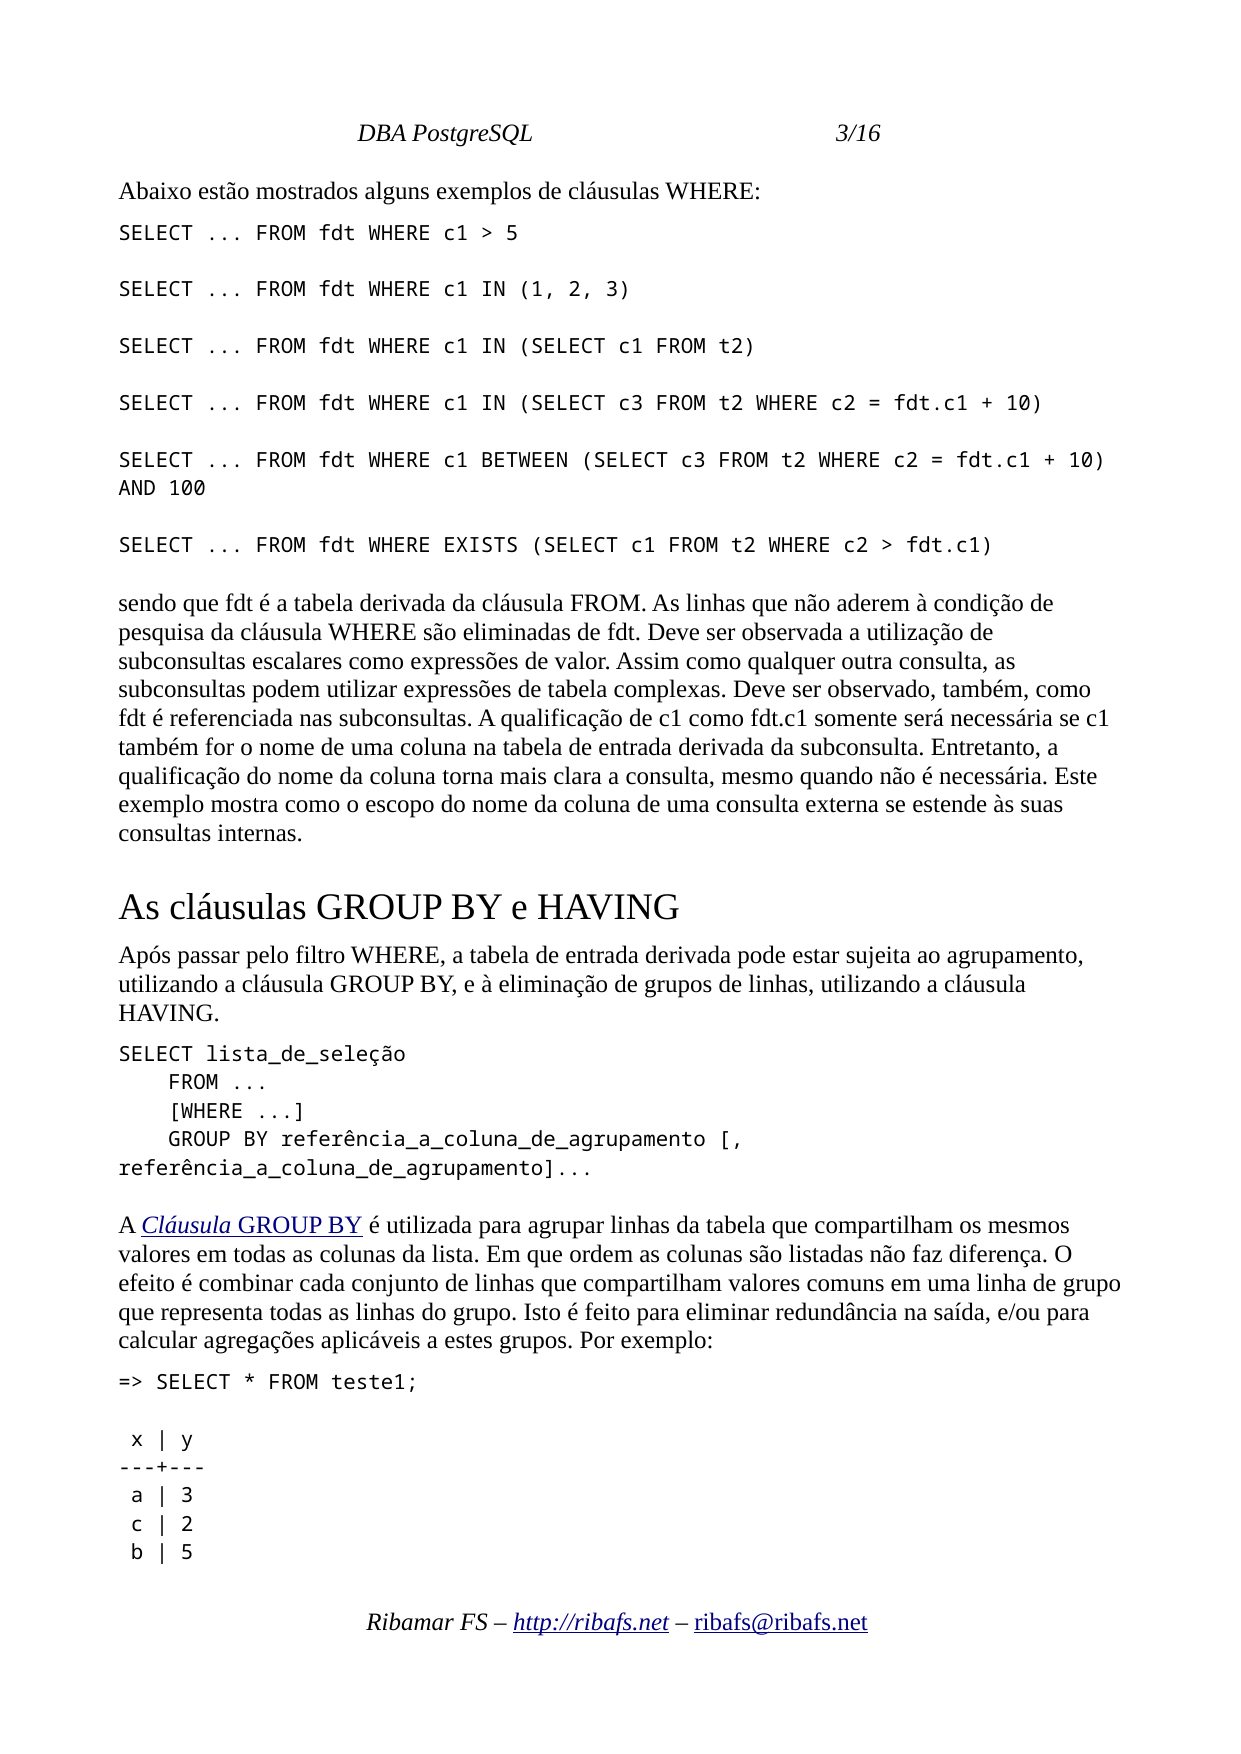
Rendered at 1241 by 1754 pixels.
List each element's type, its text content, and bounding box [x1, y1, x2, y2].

text GROUP BY referência_a_coluna_de_agrupamento [, referência_a_coluna_de_agrupamento]... [118, 1124, 1122, 1181]
text SELECT ... FROM fdt WHERE c1 > 5 [118, 218, 1122, 246]
text A Cláusula GROUP BY é utilizada para agrupar linhas da tabela que compartilham os mesmos valores em todas as colunas da lista. Em que ordem as colunas são listadas não faz diferença. O efeito é combinar cada conjunto de linhas que compartilham valores comuns em uma linha de grupo que representa todas as linhas do grupo. Isto é feito para eliminar redundância na saída, e/ou para calcular agregações aplicáveis a estes grupos. Por exemplo: [118, 1211, 1122, 1354]
text x | y [118, 1424, 1122, 1452]
text [WHERE ...] [118, 1096, 1122, 1124]
text SELECT ... FROM fdt WHERE EXISTS (SELECT c1 FROM t2 WHERE c2 > fdt.c1) [118, 530, 1122, 559]
text c | 2 [118, 1509, 1122, 1537]
text SELECT ... FROM fdt WHERE c1 IN (SELECT c1 FROM t2) [118, 331, 1122, 360]
text sendo que fdt é a tabela derivada da cláusula FROM. As linhas que não aderem à condição de pesquisa da cláusula WHERE são eliminadas de fdt. Deve ser observada a utilização de subconsultas escalares como expressões de valor. Assim como qualquer outra consulta, as subconsultas podem utilizar expressões de tabela complexas. Deve ser observado, também, como fdt é referenciada nas subconsultas. A qualificação de c1 como fdt.c1 somente será necessária se c1 também for o nome de uma coluna na tabela de entrada derivada da subconsulta. Entretanto, a qualificação do nome da coluna torna mais clara a consulta, mesmo quando não é necessária. Este exemplo mostra como o escopo do nome da coluna de uma consulta externa se estende às suas consultas internas. [118, 588, 1122, 847]
text FROM ... [118, 1067, 1122, 1096]
text SELECT lista_de_seleção [118, 1039, 1122, 1067]
text => SELECT * FROM teste1; [118, 1367, 1122, 1395]
text b | 5 [118, 1537, 1122, 1566]
text SELECT ... FROM fdt WHERE c1 IN (SELECT c3 FROM t2 WHERE c2 = fdt.c1 + 10) [118, 388, 1122, 417]
text a | 3 [118, 1481, 1122, 1509]
subtitle As cláusulas GROUP BY e HAVING [118, 884, 1122, 928]
text SELECT ... FROM fdt WHERE c1 IN (1, 2, 3) [118, 274, 1122, 303]
text Após passar pelo filtro WHERE, a tabela de entrada derivada pode estar sujeita ao agrupamento, utilizando a cláusula GROUP BY, e à eliminação de grupos de linhas, utilizando a cláusula HAVING. [118, 940, 1122, 1026]
text SELECT ... FROM fdt WHERE c1 BETWEEN (SELECT c3 FROM t2 WHERE c2 = fdt.c1 + 10) AND 100 [118, 445, 1122, 502]
text Abaixo estão mostrados alguns exemplos de cláusulas WHERE: [118, 176, 1122, 205]
text ---+--- [118, 1452, 1122, 1481]
